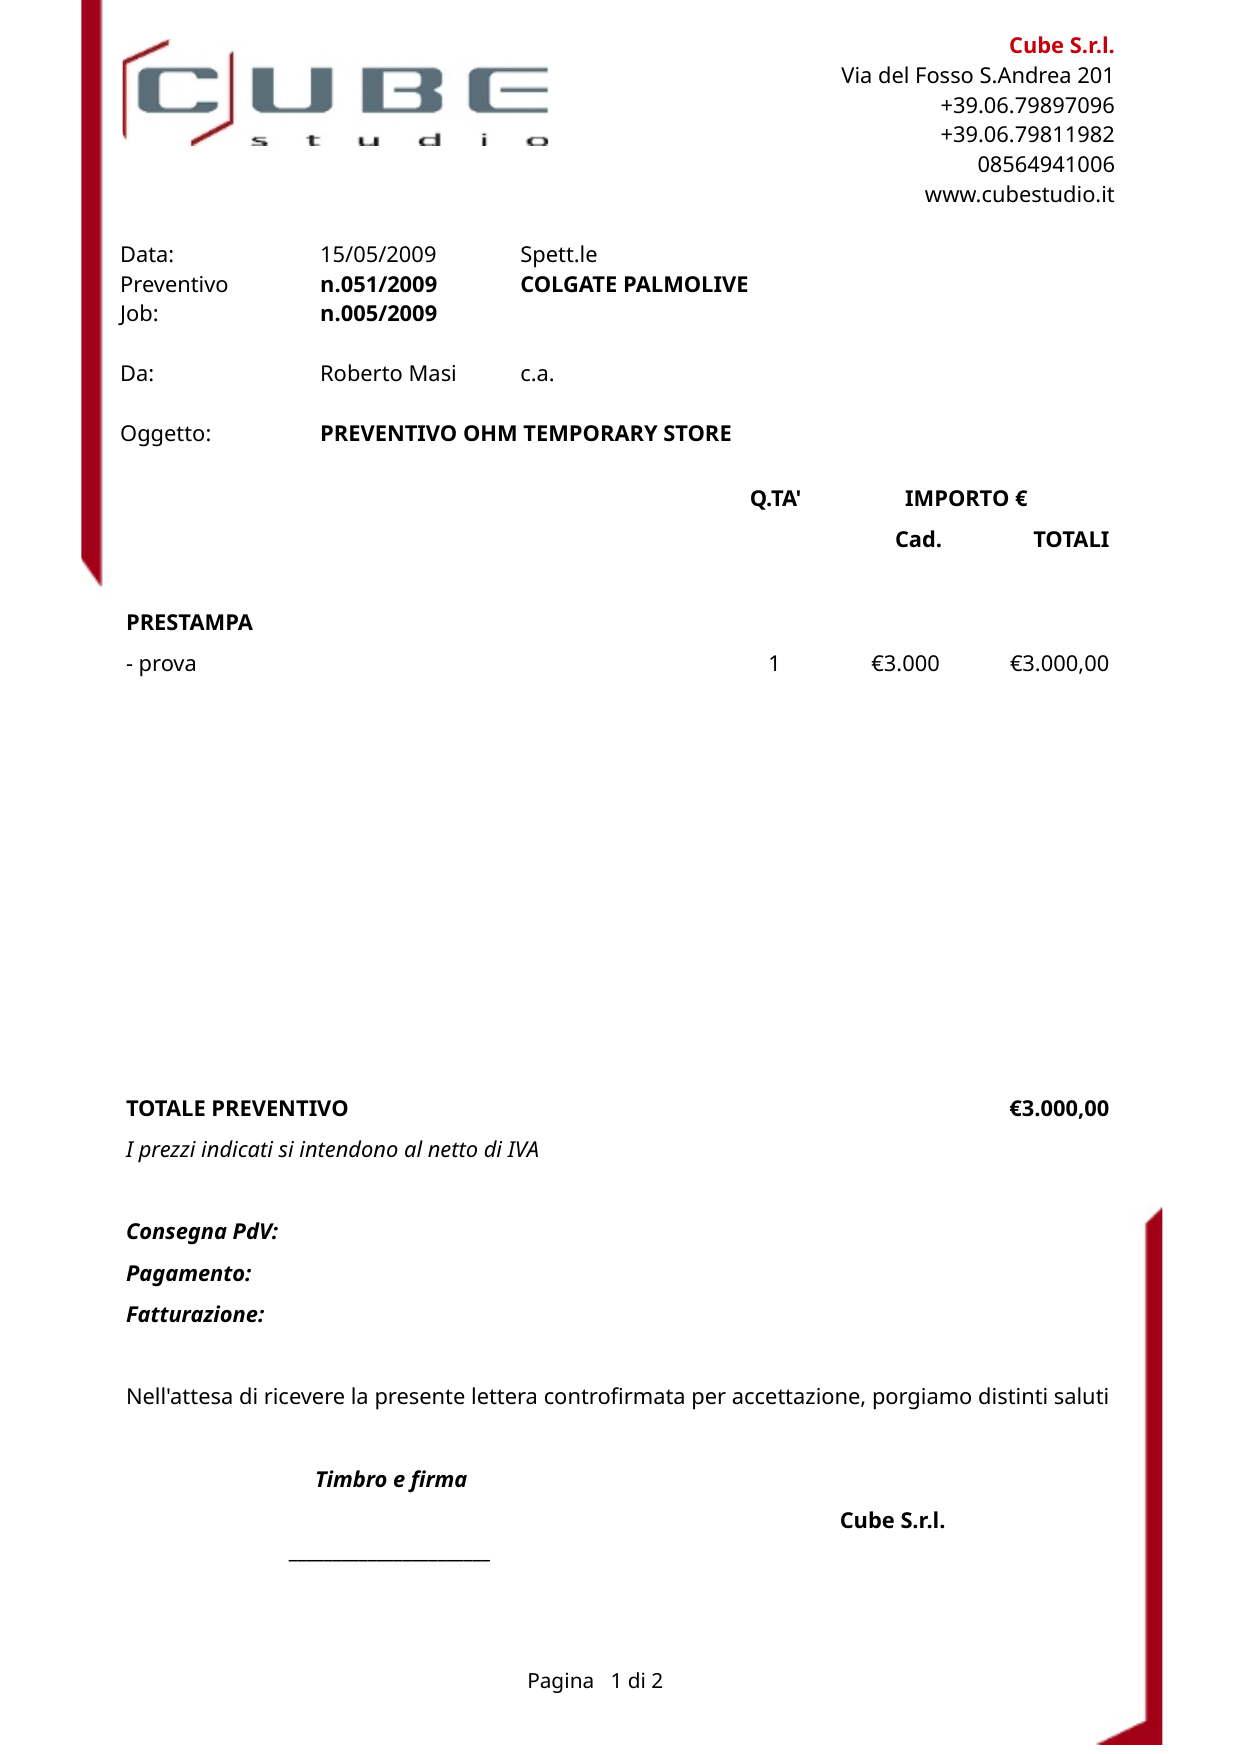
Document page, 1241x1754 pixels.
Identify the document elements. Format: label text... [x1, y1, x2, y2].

table_header [453, 477, 739, 518]
table_cell [520, 298, 720, 328]
table_cell [953, 725, 1121, 766]
table_cell Timbro e firma [120, 1458, 670, 1499]
table_cell [520, 328, 720, 358]
table_header IMPORTO € [818, 477, 1121, 518]
table_cell I prezzi indicati si intendono al netto di IVA [120, 1128, 955, 1169]
table_cell Preventivo [120, 269, 320, 298]
table_cell Consegna PdV: [120, 1211, 300, 1252]
table_cell PRESTAMPA [120, 601, 1121, 642]
table_header TOTALE PREVENTIVO [120, 1087, 955, 1128]
table_cell [720, 358, 1121, 388]
table_cell [953, 898, 1121, 939]
table_cell [955, 1128, 1121, 1169]
table_cell [720, 328, 920, 358]
table_cell [739, 519, 817, 560]
table_cell Cad. [818, 519, 953, 560]
table_header 15/05/2009 [320, 239, 520, 268]
table_cell [320, 328, 520, 358]
table_cell [120, 812, 953, 853]
table_cell [120, 328, 320, 358]
table_cell [953, 812, 1121, 853]
table_cell [953, 766, 1121, 812]
table_cell [453, 519, 739, 560]
table_cell [953, 940, 1121, 985]
table_cell [120, 1334, 300, 1376]
picture [1095, 1202, 1163, 1745]
table_cell [520, 388, 720, 417]
table_cell [120, 560, 1121, 601]
table_header [920, 239, 1121, 268]
table_cell Nell'attesa di ricevere la presente lettera controfirmata per accettazione, porgiamo distinti saluti [120, 1376, 1095, 1417]
table_cell [670, 1458, 1095, 1499]
table_cell [677, 1169, 955, 1211]
table_cell [120, 898, 953, 939]
table_header [720, 239, 920, 268]
table_cell [120, 766, 953, 812]
table_cell TOTALI [953, 519, 1121, 560]
table_cell [286, 519, 453, 560]
table_cell [120, 725, 953, 766]
table_cell [720, 298, 920, 328]
table_cell [955, 1334, 1095, 1376]
table_cell c.a. [520, 358, 720, 388]
table_cell n.005/2009 [320, 298, 520, 328]
table_cell [300, 1211, 1095, 1252]
table_cell [120, 853, 953, 898]
table_cell PREVENTIVO OHM TEMPORARY STORE [320, 418, 1121, 447]
picture [81, 0, 107, 599]
table_cell n.051/2009 [320, 269, 520, 298]
table_cell COLGATE PALMOLIVE [520, 269, 1121, 298]
table_cell [920, 328, 1121, 358]
table_cell [920, 298, 1121, 328]
table_cell - prova [120, 642, 739, 683]
table_cell [953, 853, 1121, 898]
table_cell Pagamento: [120, 1252, 300, 1293]
table_cell €3.000,00 [951, 642, 1121, 683]
table_cell [120, 1417, 1095, 1458]
table_cell [120, 1026, 953, 1072]
table_cell [320, 388, 520, 417]
table_cell 1 [739, 642, 815, 683]
table_cell [720, 388, 920, 417]
table_cell [120, 985, 953, 1026]
table_cell [120, 684, 1121, 725]
table_cell [300, 1252, 1095, 1293]
table_cell _______________________ [120, 1499, 670, 1584]
table_cell [955, 1169, 1121, 1211]
table_cell Oggetto: [120, 418, 320, 447]
table_cell Fatturazione: [120, 1293, 300, 1334]
table_cell Roberto Masi [320, 358, 520, 388]
table_header Data: [120, 239, 320, 268]
table_header €3.000,00 [955, 1087, 1121, 1128]
table_cell Job: [120, 298, 320, 328]
table_header Q.TA' [739, 477, 817, 518]
table_cell [677, 1334, 955, 1376]
table_cell [300, 1334, 677, 1376]
table_cell Cube S.r.l. [670, 1499, 1095, 1584]
table_cell Da: [120, 358, 320, 388]
table_header Spett.le [520, 239, 720, 268]
table_cell [120, 1169, 300, 1211]
table_cell €3.000 [815, 642, 951, 683]
table_cell [953, 985, 1121, 1026]
table_cell [300, 1169, 677, 1211]
picture [122, 39, 549, 146]
table_cell [120, 388, 320, 417]
table_cell [920, 388, 1121, 417]
table_header [286, 477, 453, 518]
table_header [120, 477, 286, 518]
table_cell [953, 1026, 1121, 1072]
table_cell [120, 940, 953, 985]
table_cell [120, 519, 286, 560]
table_cell [300, 1293, 1095, 1334]
